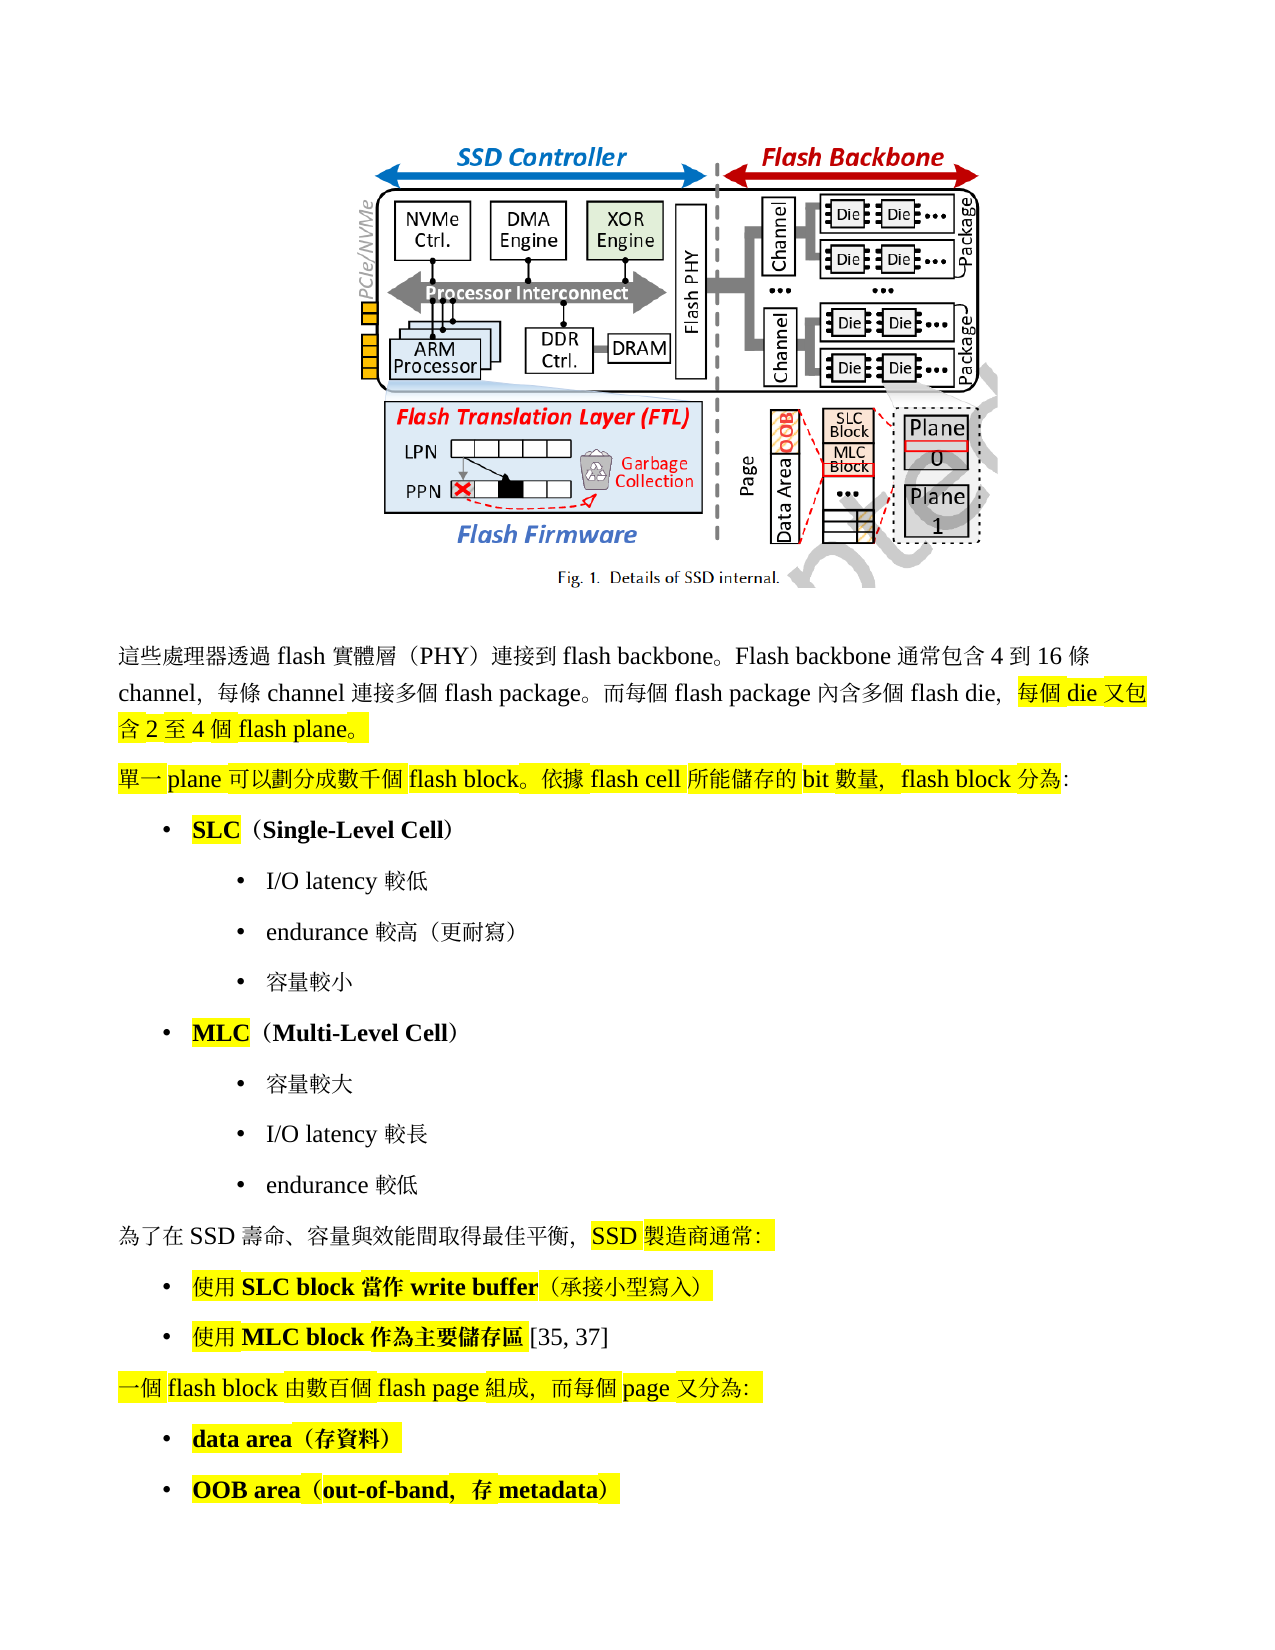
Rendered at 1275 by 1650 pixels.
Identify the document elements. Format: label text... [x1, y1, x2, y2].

list OOB area（out-of-band，存 metadata） [162, 1473, 1157, 1504]
list 使用 MLC block 作為主要儲存區 [35, 37] [162, 1321, 1157, 1352]
list I/O latency 較長 [236, 1118, 1157, 1149]
text 這些處理器透過 flash 實體層（PHY）連接到 flash backbone。Flash backbone 通常包含 4 到 16 條 channel，每條 channel 連接多個 flash package。而每個 flash package 內含多個 flash die，每個 die 又包含 2 至 4 個 flash plane。 [118, 639, 1157, 743]
picture [341, 136, 998, 588]
list SLC（Single-Level Cell） [162, 813, 1157, 845]
list I/O latency 較低 [236, 864, 1157, 896]
list 使用 SLC block 當作 write buffer（承接小型寫入） [162, 1270, 1157, 1301]
list 容量較大 [236, 1067, 1157, 1098]
text 為了在 SSD 壽命、容量與效能間取得最佳平衡，SSD 製造商通常： [118, 1219, 1157, 1251]
list endurance 較高（更耐寫） [236, 915, 1157, 946]
text 單一 plane 可以劃分成數千個 flash block。依據 flash cell 所能儲存的 bit 數量，flash block 分為： [118, 763, 1157, 794]
list 容量較小 [236, 966, 1157, 997]
list endurance 較低 [236, 1168, 1157, 1200]
list data area（存資料） [162, 1422, 1157, 1453]
text 一個 flash block 由數百個 flash page 組成，而每個 page 又分為： [118, 1371, 1157, 1403]
list MLC（Multi-Level Cell） [162, 1016, 1157, 1048]
